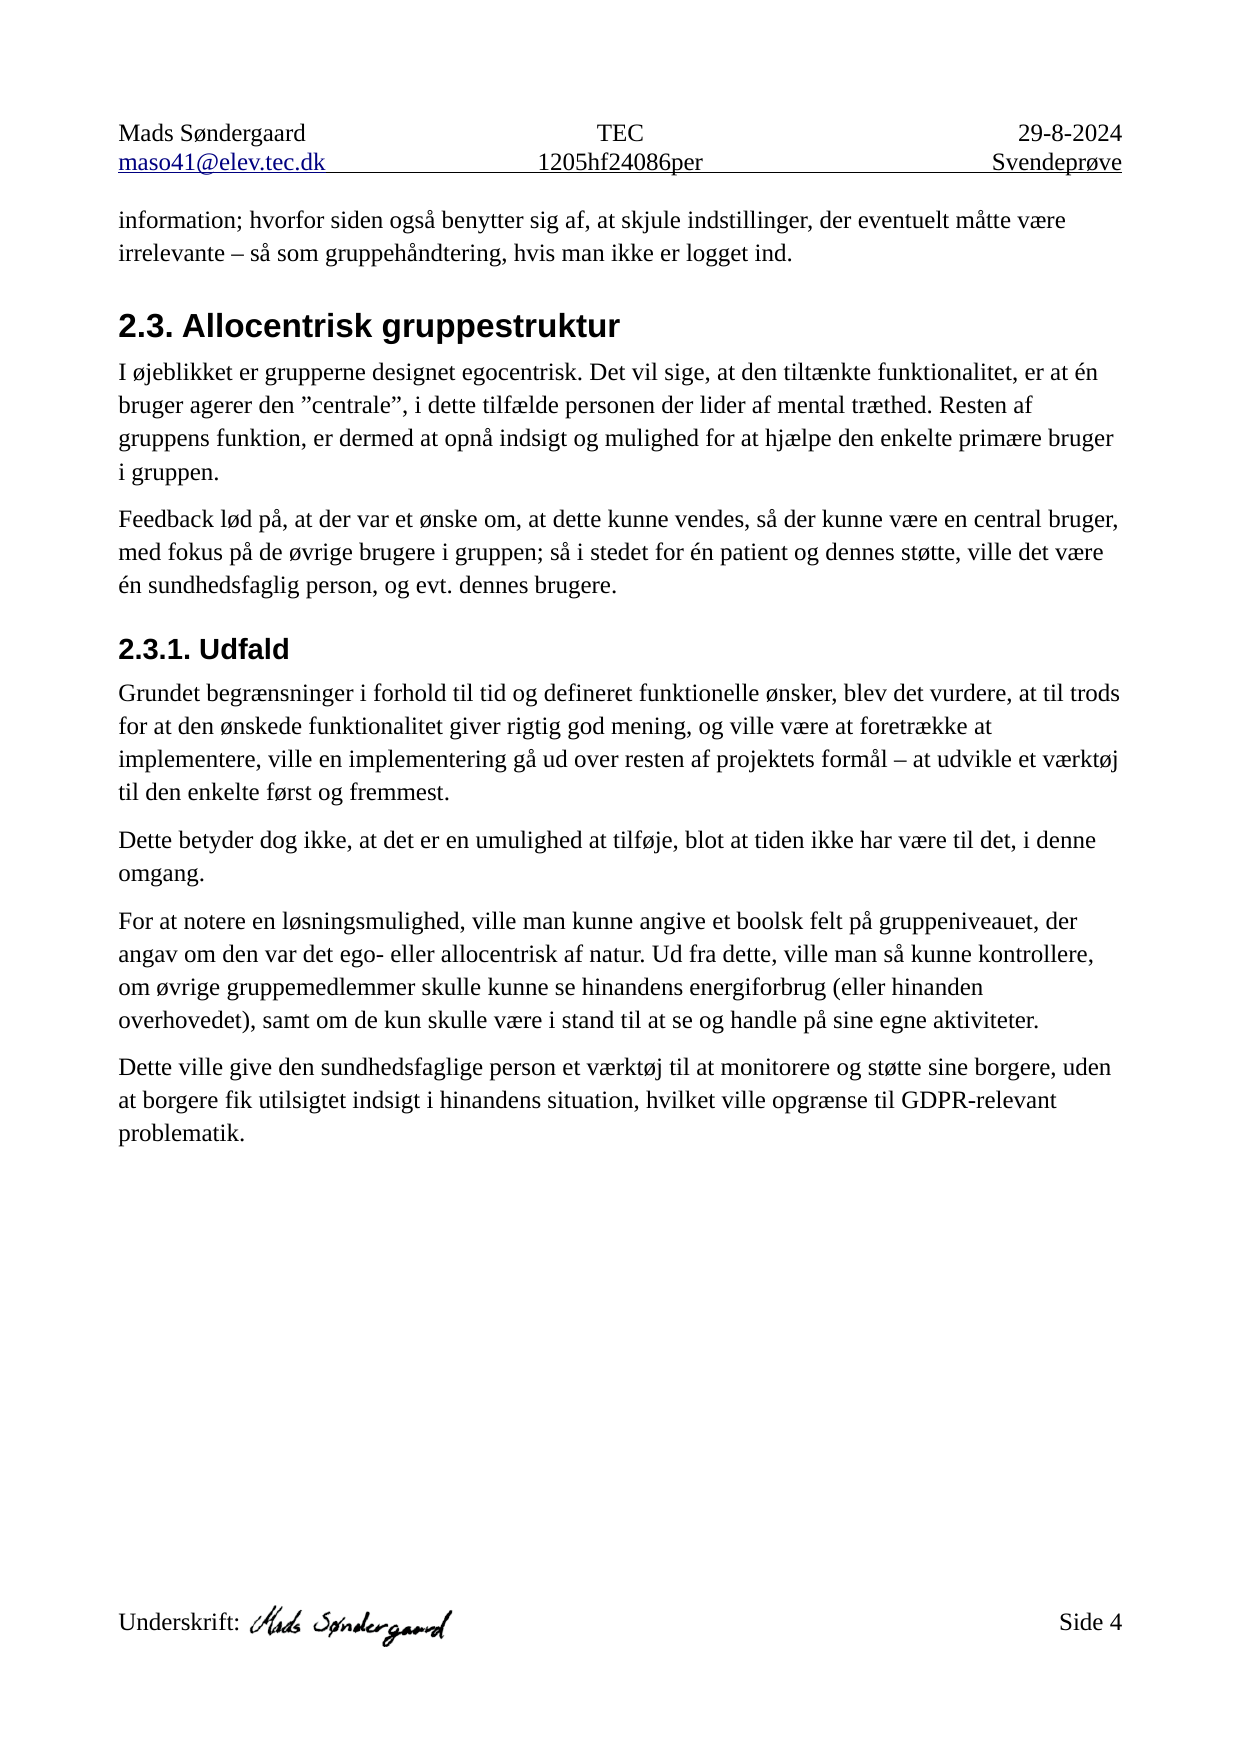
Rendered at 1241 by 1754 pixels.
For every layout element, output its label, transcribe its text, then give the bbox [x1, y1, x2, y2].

text Grundet begrænsninger i forhold til tid og defineret funktionelle ønsker, blev det vurdere, at til trods for at den ønskede funktionalitet giver rigtig god mening, og ville være at foretrække at implementere, ville en implementering gå ud over resten af projektets formål – at udvikle et værktøj til den enkelte først og fremmest. [118, 678, 1122, 806]
text I øjeblikket er grupperne designet egocentrisk. Det vil sige, at den tiltænkte funktionalitet, er at én bruger agerer den ”centrale”, i dette tilfælde personen der lider af mental træthed. Resten af gruppens funktion, er dermed at opnå indsigt og mulighed for at hjælpe den enkelte primære bruger i gruppen. [118, 357, 1122, 485]
text For at notere en løsningsmulighed, ville man kunne angive et boolsk felt på gruppeniveauet, der angav om den var det ego- eller allocentrisk af natur. Ud fra dette, ville man så kunne kontrollere, om øvrige gruppemedlemmer skulle kunne se hinandens energiforbrug (eller hinanden overhovedet), samt om de kun skulle være i stand til at se og handle på sine egne aktiviteter. [118, 906, 1122, 1033]
text Dette ville give den sundhedsfaglige person et værktøj til at monitorere og støtte sine borgere, uden at borgere fik utilsigtet indsigt i hinandens situation, hvilket ville opgrænse til GDPR-relevant problematik. [118, 1052, 1122, 1147]
text Feedback lød på, at der var et ønske om, at dette kunne vendes, så der kunne være en central bruger, med fokus på de øvrige brugere i gruppen; så i stedet for én patient og dennes støtte, ville det være én sundhedsfaglig person, og evt. dennes brugere. [118, 504, 1122, 599]
subtitle 2.3.1. Udfald [118, 632, 1122, 666]
text Dette betyder dog ikke, at det er en umulighed at tilføje, blot at tiden ikke har være til det, i denne omgang. [118, 825, 1122, 887]
text information; hvorfor siden også benytter sig af, at skjule indstillinger, der eventuelt måtte være irrelevante – så som gruppehåndtering, hvis man ikke er logget ind. [118, 205, 1122, 267]
subtitle 2.3. Allocentrisk gruppestruktur [118, 307, 1122, 345]
picture [244, 1600, 458, 1647]
